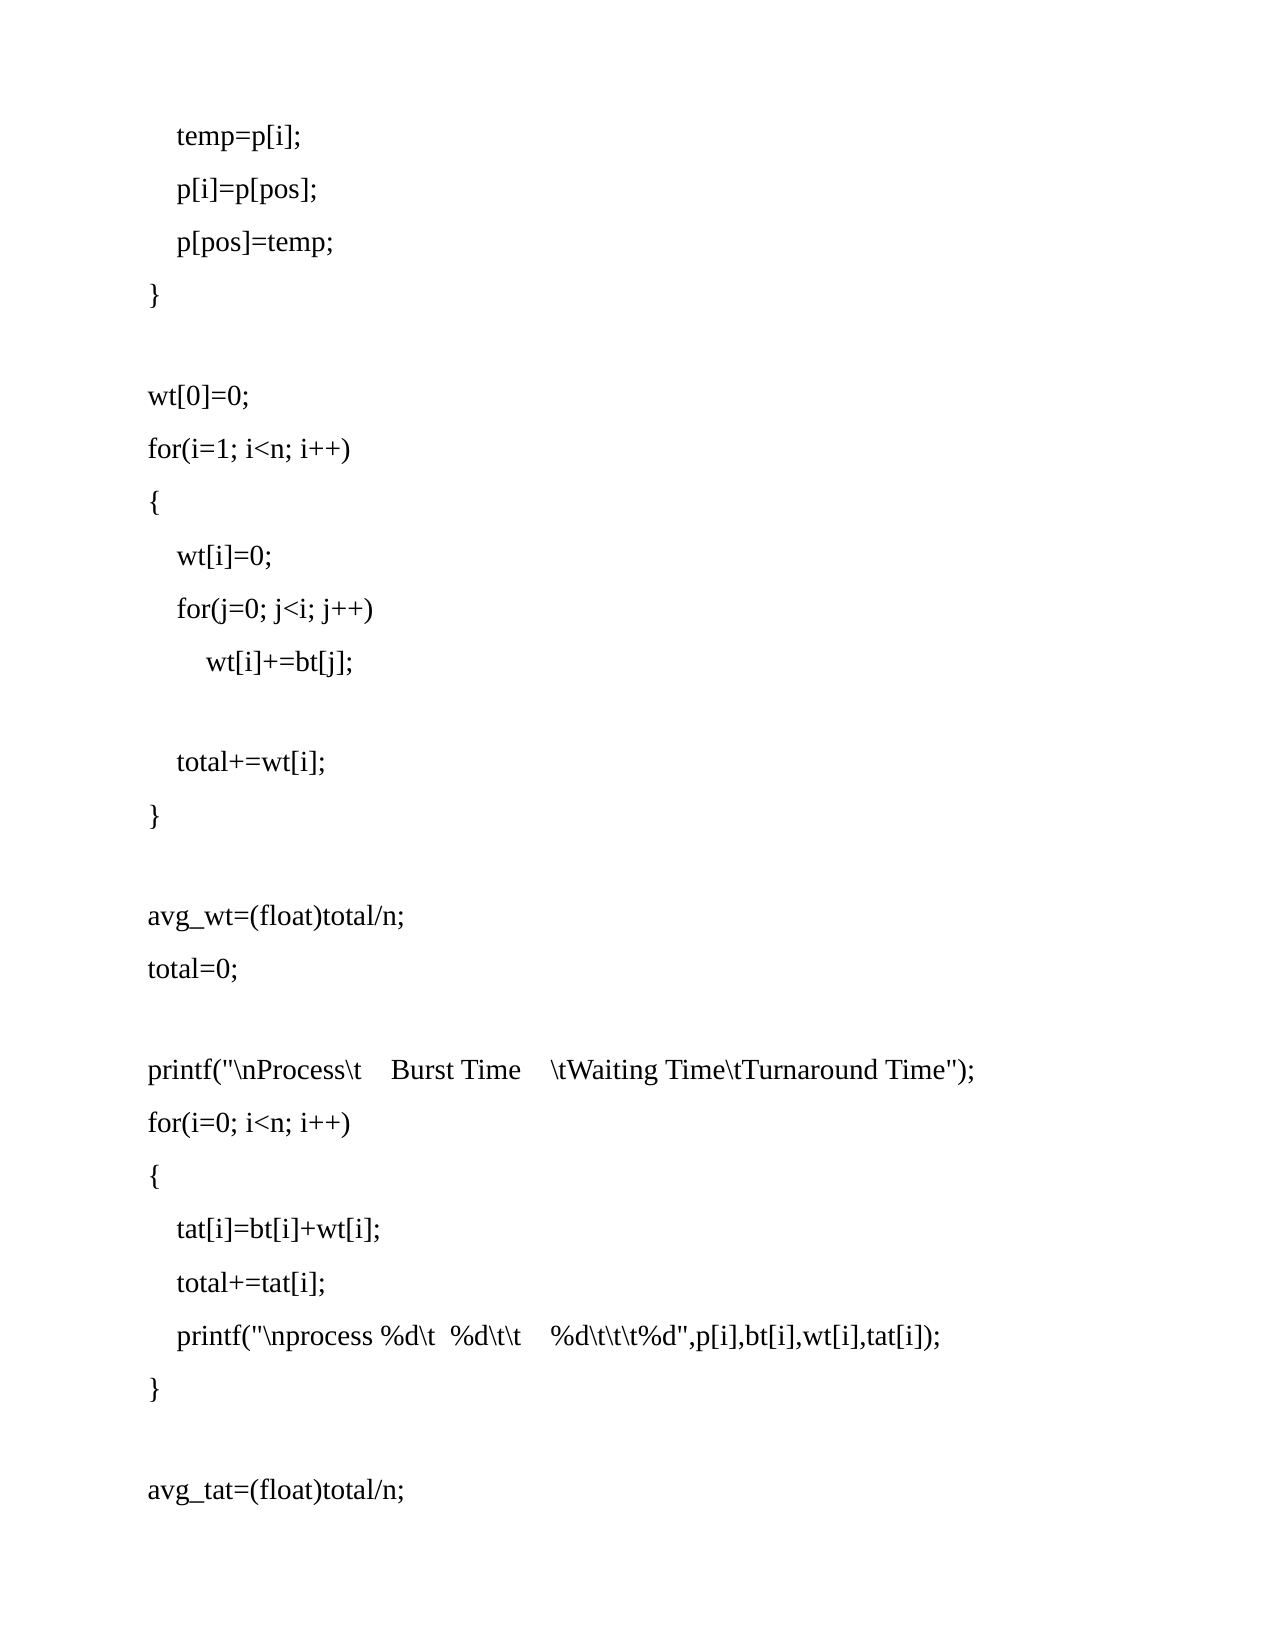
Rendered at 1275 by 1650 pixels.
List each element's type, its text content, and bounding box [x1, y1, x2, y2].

text printf("\nprocess %d\t %d\t\t %d\t\t\t%d",p[i],bt[i],wt[i],tat[i]); [118, 1318, 1157, 1351]
text for(j=0; j<i; j++) [118, 591, 1157, 624]
text wt[i]=0; [118, 538, 1157, 571]
text total+=wt[i]; [118, 744, 1157, 778]
text { [118, 484, 1157, 518]
text p[pos]=temp; [118, 224, 1157, 258]
text } [118, 1371, 1157, 1404]
text tat[i]=bt[i]+wt[i]; [118, 1212, 1157, 1245]
text for(i=1; i<n; i++) [118, 431, 1157, 465]
text avg_tat=(float)total/n; [118, 1472, 1157, 1505]
text wt[0]=0; [118, 378, 1157, 412]
text printf("\nProcess\t Burst Time \tWaiting Time\tTurnaround Time"); [118, 1052, 1157, 1086]
text } [118, 798, 1157, 831]
text temp=p[i]; [118, 118, 1157, 152]
text total+=tat[i]; [118, 1265, 1157, 1298]
text p[i]=p[pos]; [118, 171, 1157, 205]
text wt[i]+=bt[j]; [118, 644, 1157, 677]
text total=0; [118, 952, 1157, 985]
text } [118, 277, 1157, 311]
text avg_wt=(float)total/n; [118, 898, 1157, 932]
text for(i=0; i<n; i++) [118, 1105, 1157, 1139]
text { [118, 1158, 1157, 1192]
